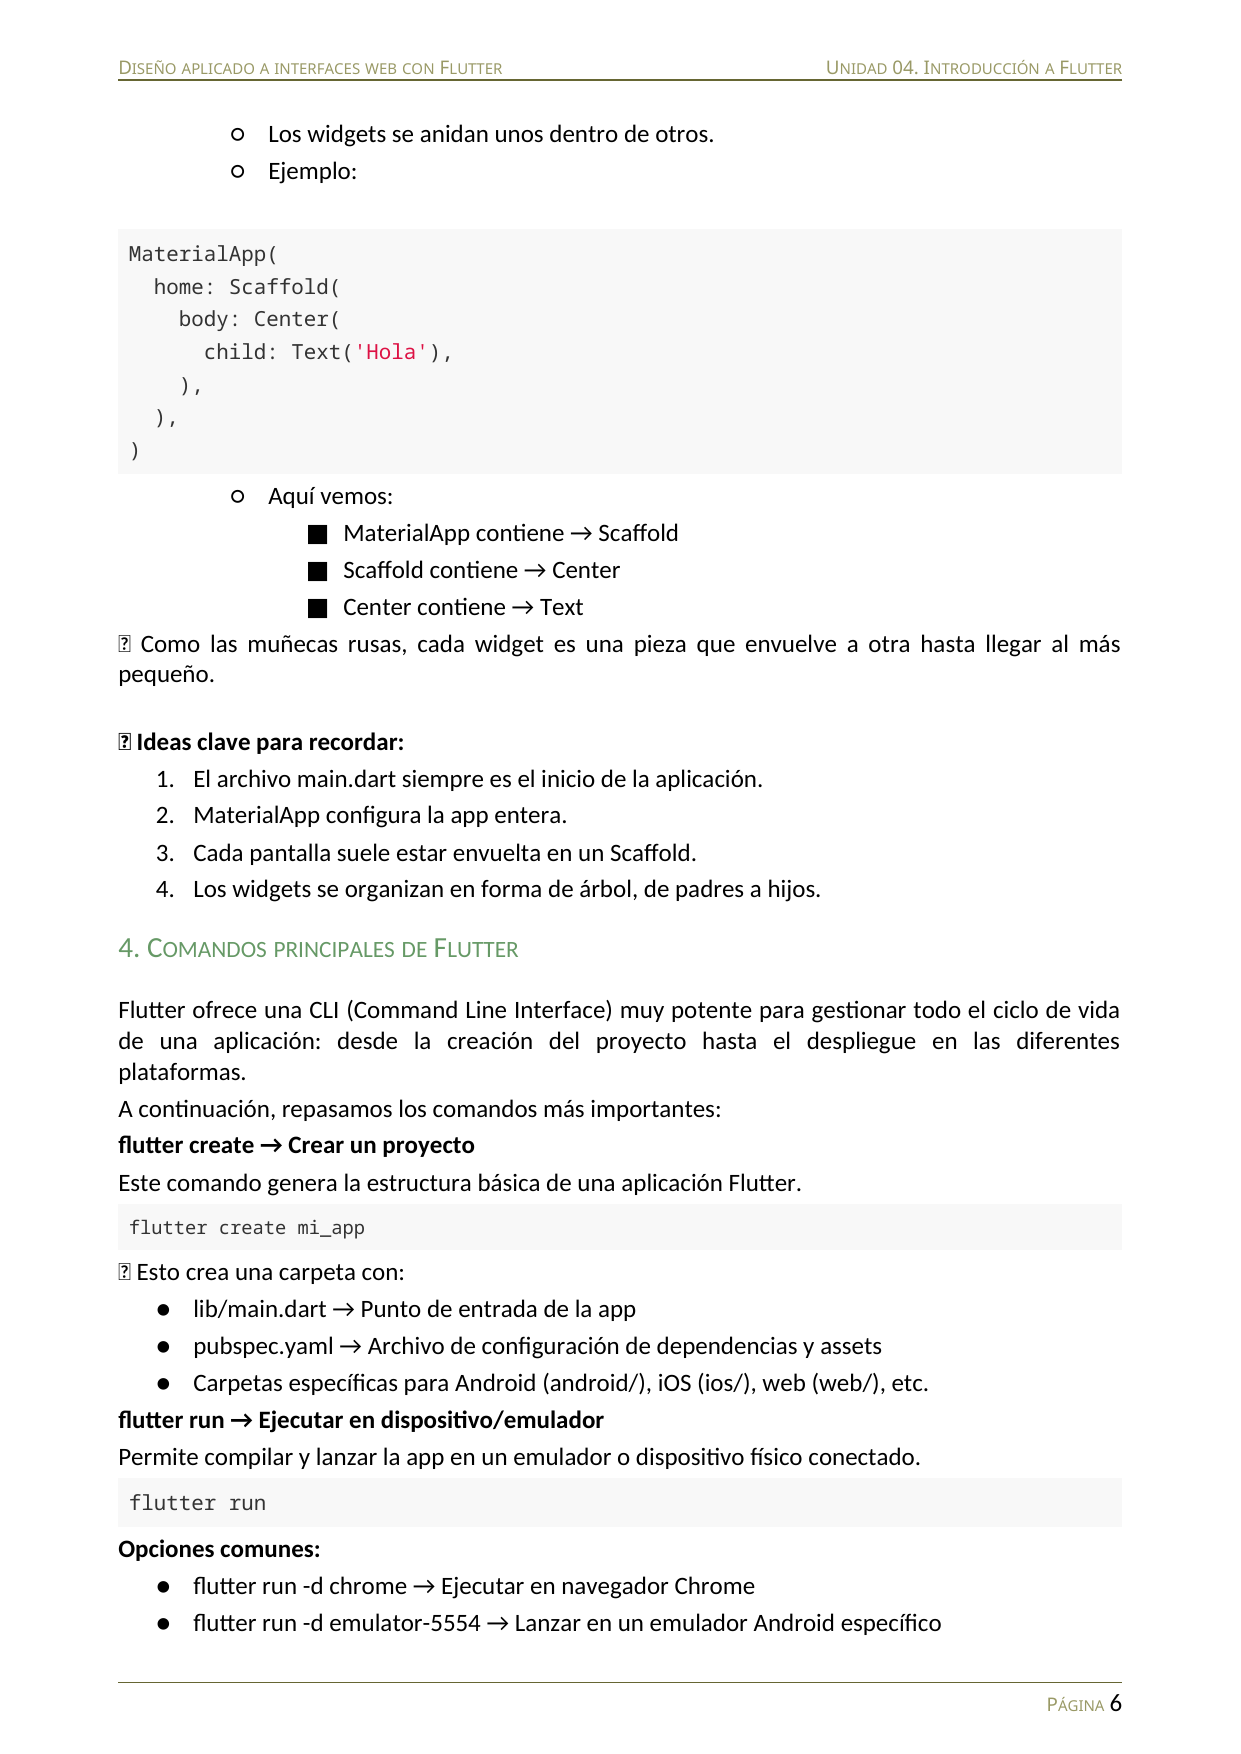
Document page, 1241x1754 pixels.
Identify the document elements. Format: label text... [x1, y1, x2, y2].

table_header flutter run [118, 1478, 1122, 1527]
text 📌 Como las muñecas rusas, cada widget es una pieza que envuelve a otra hasta llegar al más pequeño. [118, 628, 1122, 719]
list lib/main.dart → Punto de entrada de la app [156, 1293, 1122, 1323]
text Flutter ofrece una CLI (Command Line Interface) muy potente para gestionar todo el ciclo de vida de una aplicación: desde la creación del proyecto hasta el despliegue en las diferentes plataformas. [118, 995, 1122, 1086]
list Los widgets se anidan unos dentro de otros. [231, 118, 1122, 148]
list Ejemplo: [231, 155, 1122, 186]
text ✅ Ideas clave para recordar: [118, 726, 1122, 756]
list Carpetas específicas para Android (android/), iOS (ios/), web (web/), etc. [156, 1367, 1122, 1397]
list flutter run -d chrome → Ejecutar en navegador Chrome [156, 1570, 1122, 1601]
list Aquí vemos: [231, 480, 1122, 510]
text flutter create → Crear un proyecto [118, 1130, 1122, 1160]
list Scaffold contiene → Center [306, 554, 1122, 584]
table_header MaterialApp( home: Scaffold( body: Center( child: Text('Hola'), ), ), ) [118, 229, 1122, 474]
list MaterialApp configura la app entera. [156, 800, 1122, 830]
list MaterialApp contiene → Scaffold [306, 517, 1122, 547]
table_header flutter create mi_app [118, 1204, 1122, 1250]
text 📌 Esto crea una carpeta con: [118, 1256, 1122, 1286]
subtitle 4. Comandos principales de Flutter [118, 929, 1122, 964]
text A continuación, repasamos los comandos más importantes: [118, 1093, 1122, 1123]
list Cada pantalla suele estar envuelta en un Scaffold. [156, 837, 1122, 867]
text Permite compilar y lanzar la app en un emulador o dispositivo físico conectado. [118, 1441, 1122, 1471]
list El archivo main.dart siempre es el inicio de la aplicación. [156, 763, 1122, 793]
text Opciones comunes: [118, 1533, 1122, 1563]
list pubspec.yaml → Archivo de configuración de dependencias y assets [156, 1330, 1122, 1360]
text Este comando genera la estructura básica de una aplicación Flutter. [118, 1167, 1122, 1197]
text flutter run → Ejecutar en dispositivo/emulador [118, 1404, 1122, 1434]
list flutter run -d emulator-5554 → Lanzar en un emulador Android específico [156, 1607, 1122, 1637]
list Center contiene → Text [306, 591, 1122, 621]
list Los widgets se organizan en forma de árbol, de padres a hijos. [156, 874, 1122, 904]
